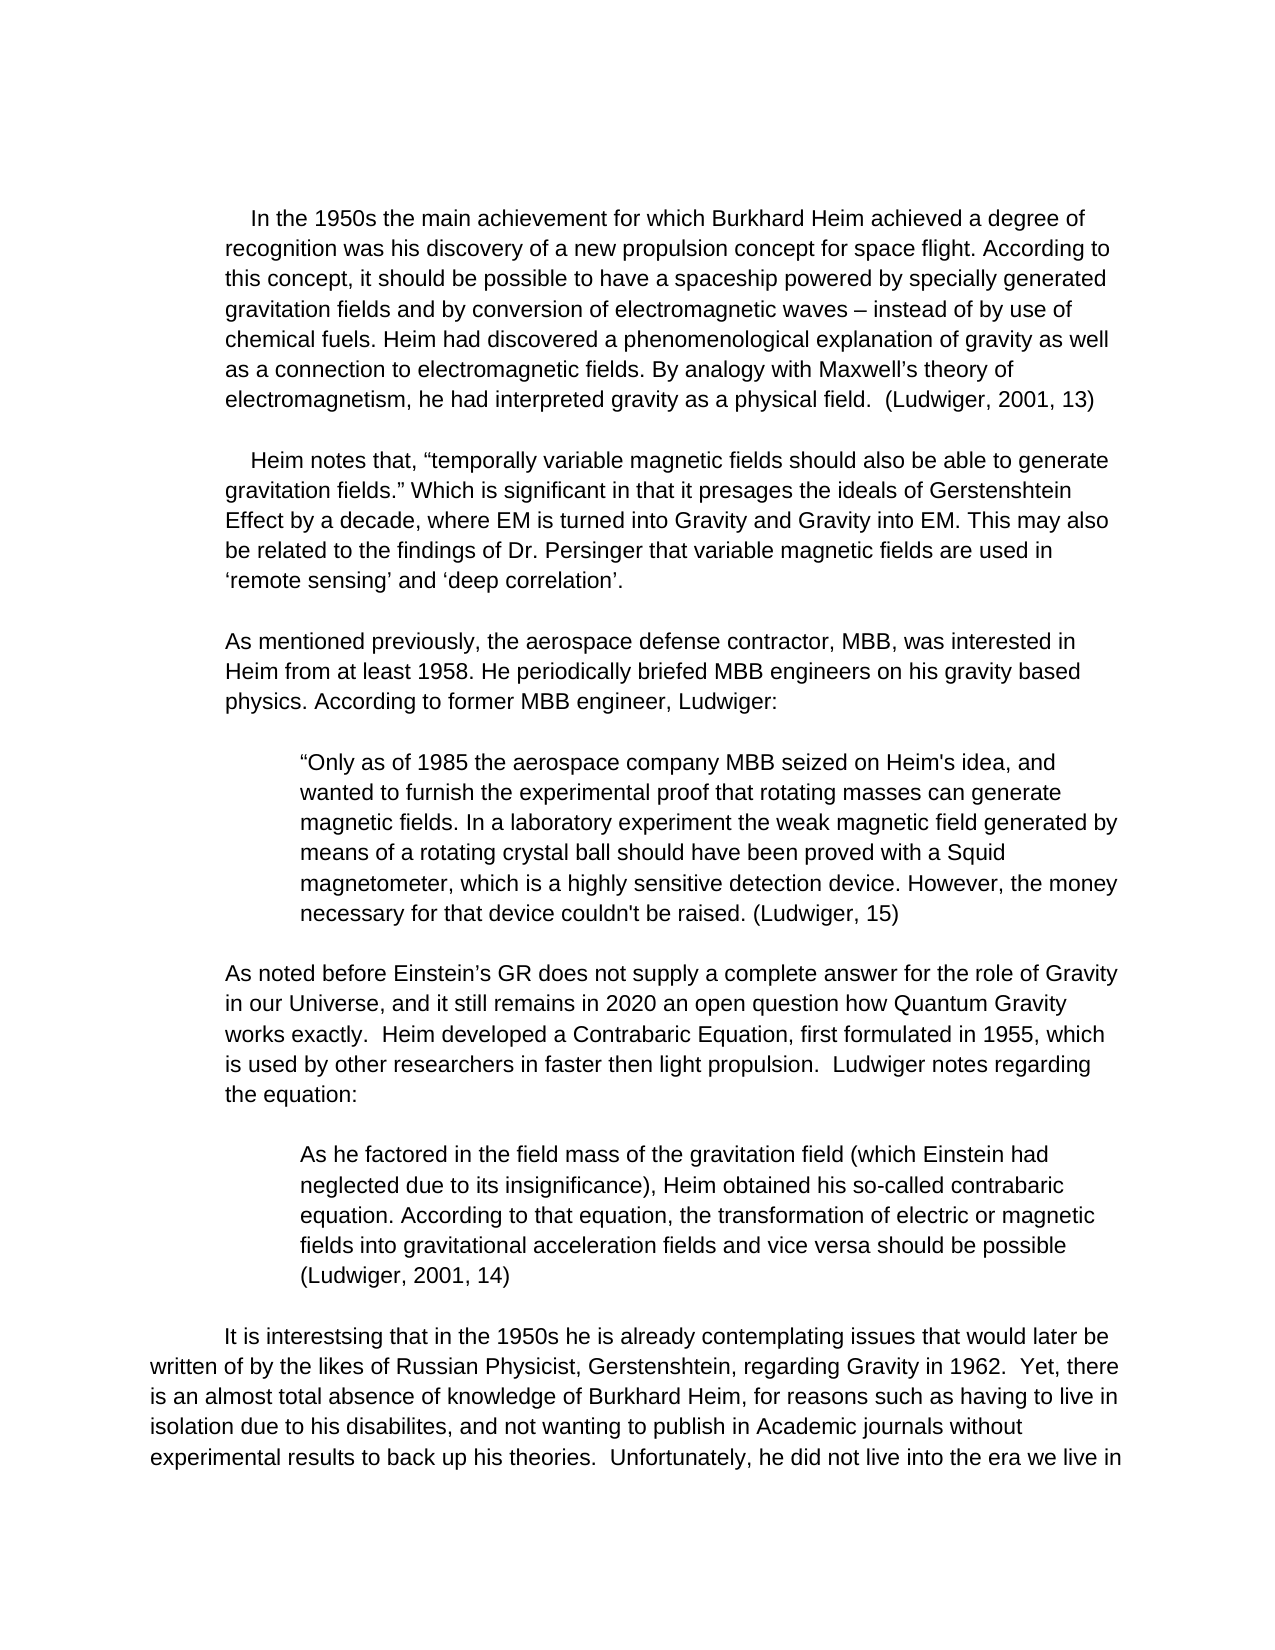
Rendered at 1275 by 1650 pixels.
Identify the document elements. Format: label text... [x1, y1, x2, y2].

text “Only as of 1985 the aerospace company MBB seized on Heim's idea, and wanted to furnish the experimental proof that rotating masses can generate magnetic fields. In a laboratory experiment the weak magnetic field generated by means of a rotating crystal ball should have been proved with a Squid magnetometer, which is a highly sensitive detection device. However, the money necessary for that device couldn't be raised. (Ludwiger, 15) [300, 749, 1125, 926]
text As noted before Einstein’s GR does not supply a complete answer for the role of Gravity in our Universe, and it still remains in 2020 an open question how Quantum Gravity works exactly. Heim developed a Contrabaric Equation, first formulated in 1955, which is used by other researchers in faster then light propulsion. Ludwiger notes regarding the equation: [225, 960, 1125, 1107]
text In the 1950s the main achievement for which Burkhard Heim achieved a degree of recognition was his discovery of a new propulsion concept for space flight. According to this concept, it should be possible to have a spaceship powered by specially generated gravitation fields and by conversion of electromagnetic waves – instead of by use of chemical fuels. Heim had discovered a phenomenological explanation of gravity as well as a connection to electromagnetic fields. By analogy with Maxwell’s theory of electromagnetism, he had interpreted gravity as a physical field. (Ludwiger, 2001, 13) [225, 205, 1125, 413]
text As mentioned previously, the aerospace defense contractor, MBB, was interested in Heim from at least 1958. He periodically briefed MBB engineers on his gravity based physics. According to former MBB engineer, Ludwiger: [225, 628, 1125, 715]
text It is interestsing that in the 1950s he is already contemplating issues that would later be written of by the likes of Russian Physicist, Gerstenshtein, regarding Gravity in 1962. Yet, there is an almost total absence of knowledge of Burkhard Heim, for reasons such as having to live in isolation due to his disabilites, and not wanting to publish in Academic journals without experimental results to back up his theories. Unfortunately, he did not live into the era we live in [150, 1323, 1125, 1470]
text As he factored in the field mass of the gravitation field (which Einstein had neglected due to its insignificance), Heim obtained his so-called contrabaric equation. According to that equation, the transformation of electric or magnetic fields into gravitational acceleration fields and vice versa should be possible (Ludwiger, 2001, 14) [300, 1141, 1125, 1289]
text Heim notes that, “temporally variable magnetic fields should also be able to generate gravitation fields.” Which is significant in that it presages the ideals of Gerstenshtein Effect by a decade, where EM is turned into Gravity and Gravity into EM. This may also be related to the findings of Dr. Persinger that variable magnetic fields are used in ‘remote sensing’ and ‘deep correlation’. [225, 447, 1125, 594]
